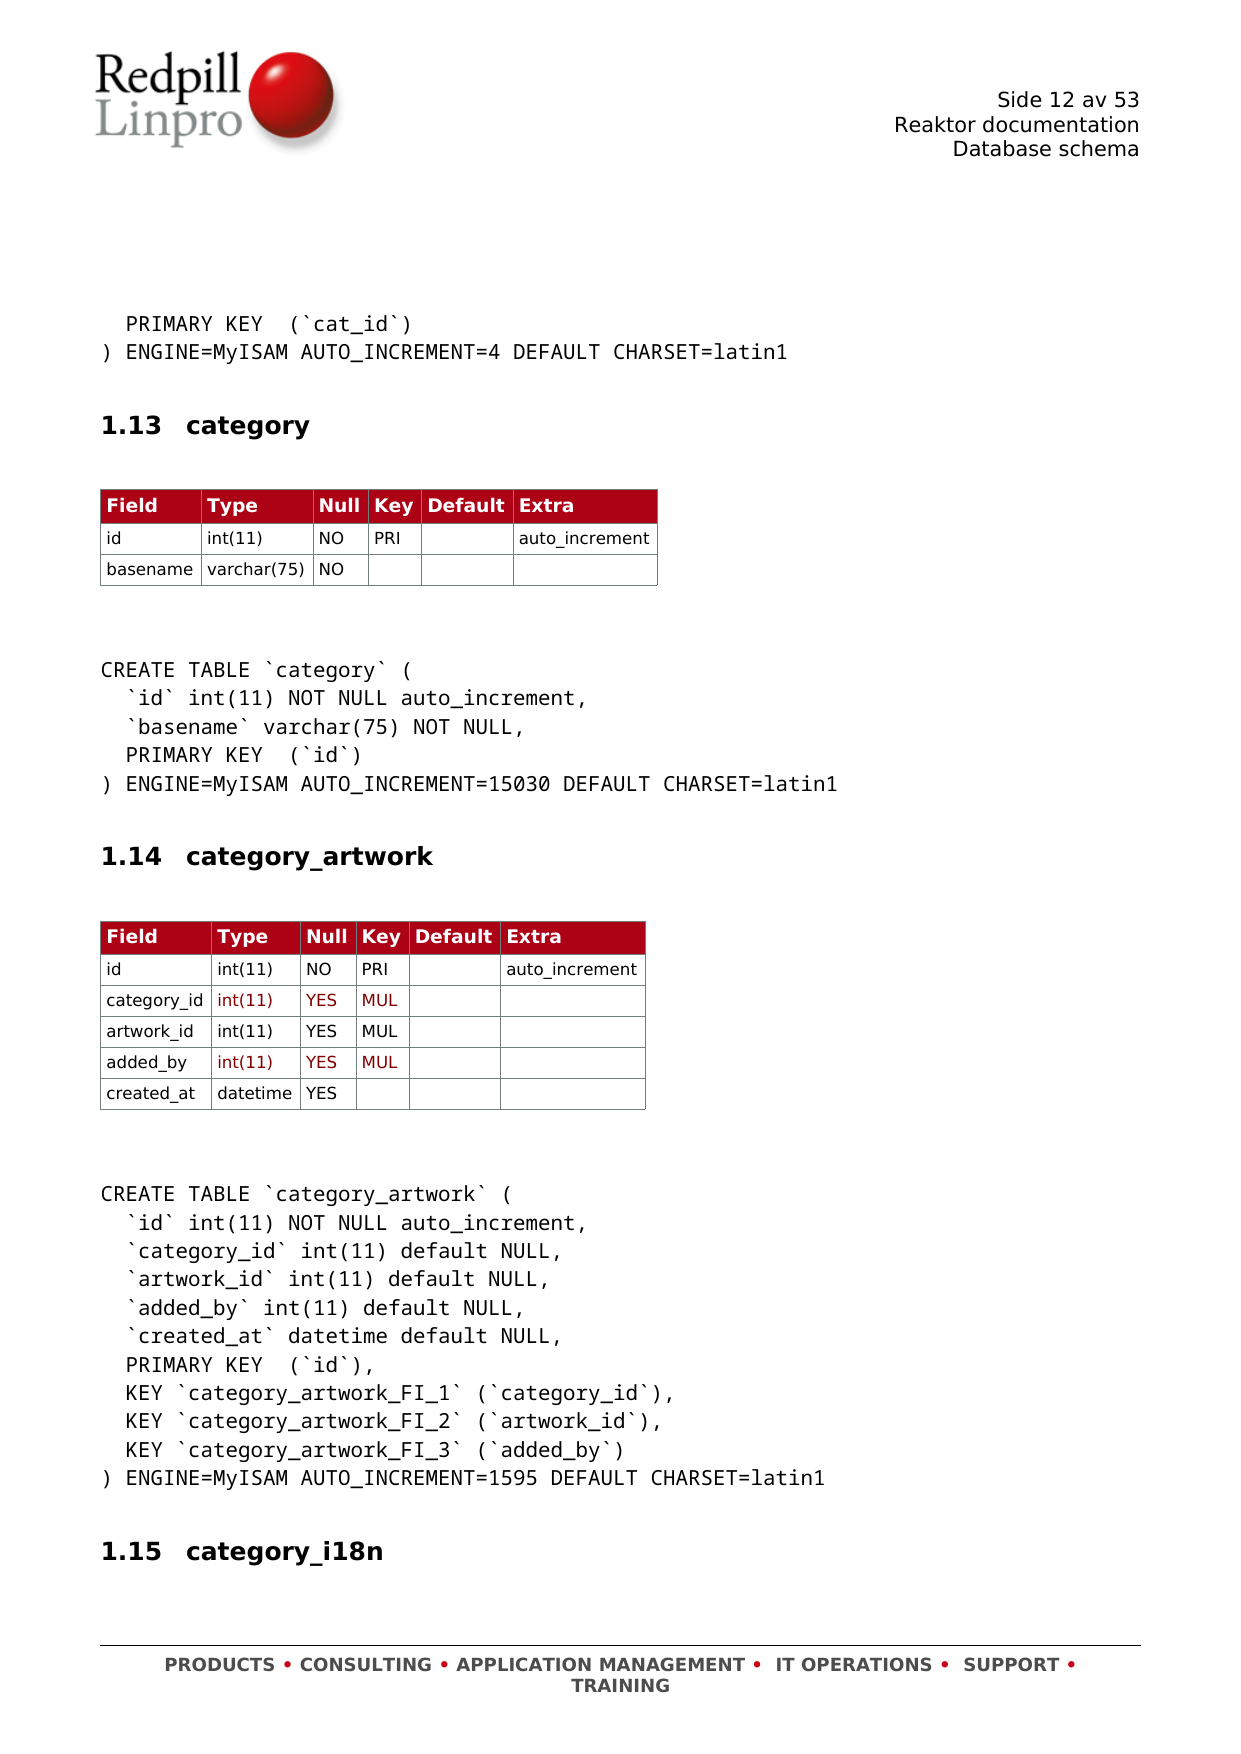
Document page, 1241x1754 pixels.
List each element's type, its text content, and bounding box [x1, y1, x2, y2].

subtitle category_i18n [100, 1537, 1140, 1566]
text CREATE TABLE `category_artwork` ( [100, 1179, 1140, 1208]
table_cell YES [301, 986, 356, 1016]
table_cell NO [314, 555, 368, 584]
table_cell artwork_id [101, 1017, 211, 1047]
picture [84, 38, 346, 160]
table_cell YES [301, 1017, 356, 1047]
table_cell [501, 1048, 645, 1078]
table_cell [514, 555, 657, 584]
table_cell auto_increment [501, 955, 645, 985]
table_header Default [410, 922, 500, 954]
text ) ENGINE=MyISAM AUTO_INCREMENT=4 DEFAULT CHARSET=latin1 [100, 337, 1140, 366]
table_cell int(11) [212, 1048, 300, 1078]
table_cell int(11) [212, 955, 300, 985]
text `id` int(11) NOT NULL auto_increment, [100, 683, 1140, 712]
table_cell category_id [101, 986, 211, 1016]
table_cell MUL [357, 1048, 409, 1078]
table_header Null [301, 922, 356, 954]
table_cell basename [101, 555, 201, 584]
table_cell [410, 1079, 500, 1109]
table_cell [422, 555, 513, 584]
table_cell [410, 955, 500, 985]
table_cell auto_increment [514, 524, 657, 554]
table_cell MUL [357, 986, 409, 1016]
table_cell [422, 524, 513, 554]
table_cell added_by [101, 1048, 211, 1078]
text ) ENGINE=MyISAM AUTO_INCREMENT=15030 DEFAULT CHARSET=latin1 [100, 769, 1140, 797]
text KEY `category_artwork_FI_1` (`category_id`), [100, 1378, 1140, 1407]
table_cell YES [301, 1079, 356, 1109]
table_cell NO [301, 955, 356, 985]
table_cell int(11) [212, 1017, 300, 1047]
table_cell int(11) [202, 524, 313, 554]
table_header Null [314, 490, 368, 523]
text PRIMARY KEY (`id`), [100, 1350, 1140, 1378]
text PRIMARY KEY (`id`) [100, 740, 1140, 769]
text KEY `category_artwork_FI_3` (`added_by`) [100, 1435, 1140, 1463]
text `basename` varchar(75) NOT NULL, [100, 712, 1140, 740]
table_cell YES [301, 1048, 356, 1078]
table_header Field [101, 922, 211, 954]
table_cell int(11) [212, 986, 300, 1016]
table_header Extra [514, 490, 657, 523]
table_header Type [212, 922, 300, 954]
text ) ENGINE=MyISAM AUTO_INCREMENT=1595 DEFAULT CHARSET=latin1 [100, 1463, 1140, 1492]
text CREATE TABLE `category` ( [100, 655, 1140, 683]
table_header Type [202, 490, 313, 523]
table_cell id [101, 955, 211, 985]
table_cell MUL [357, 1017, 409, 1047]
table_cell datetime [212, 1079, 300, 1109]
table_cell [501, 1079, 645, 1109]
table_header Default [422, 490, 513, 523]
table_cell PRI [369, 524, 421, 554]
table_header Key [369, 490, 421, 523]
table_cell [369, 555, 421, 584]
table_header Field [101, 490, 201, 523]
subtitle category_artwork [100, 842, 1140, 871]
table_cell varchar(75) [202, 555, 313, 584]
text `category_id` int(11) default NULL, [100, 1236, 1140, 1264]
table_cell id [101, 524, 201, 554]
subtitle category [100, 411, 1140, 440]
table_cell [501, 986, 645, 1016]
text `artwork_id` int(11) default NULL, [100, 1264, 1140, 1293]
table_cell [357, 1079, 409, 1109]
text `added_by` int(11) default NULL, [100, 1293, 1140, 1321]
text KEY `category_artwork_FI_2` (`artwork_id`), [100, 1407, 1140, 1435]
table_header Extra [501, 922, 645, 954]
table_cell [410, 1048, 500, 1078]
table_cell [410, 986, 500, 1016]
table_header Key [357, 922, 409, 954]
table_cell NO [314, 524, 368, 554]
text PRIMARY KEY (`cat_id`) [100, 309, 1140, 337]
text `created_at` datetime default NULL, [100, 1321, 1140, 1350]
table_cell created_at [101, 1079, 211, 1109]
table_cell PRI [357, 955, 409, 985]
table_cell [410, 1017, 500, 1047]
text `id` int(11) NOT NULL auto_increment, [100, 1208, 1140, 1236]
table_cell [501, 1017, 645, 1047]
